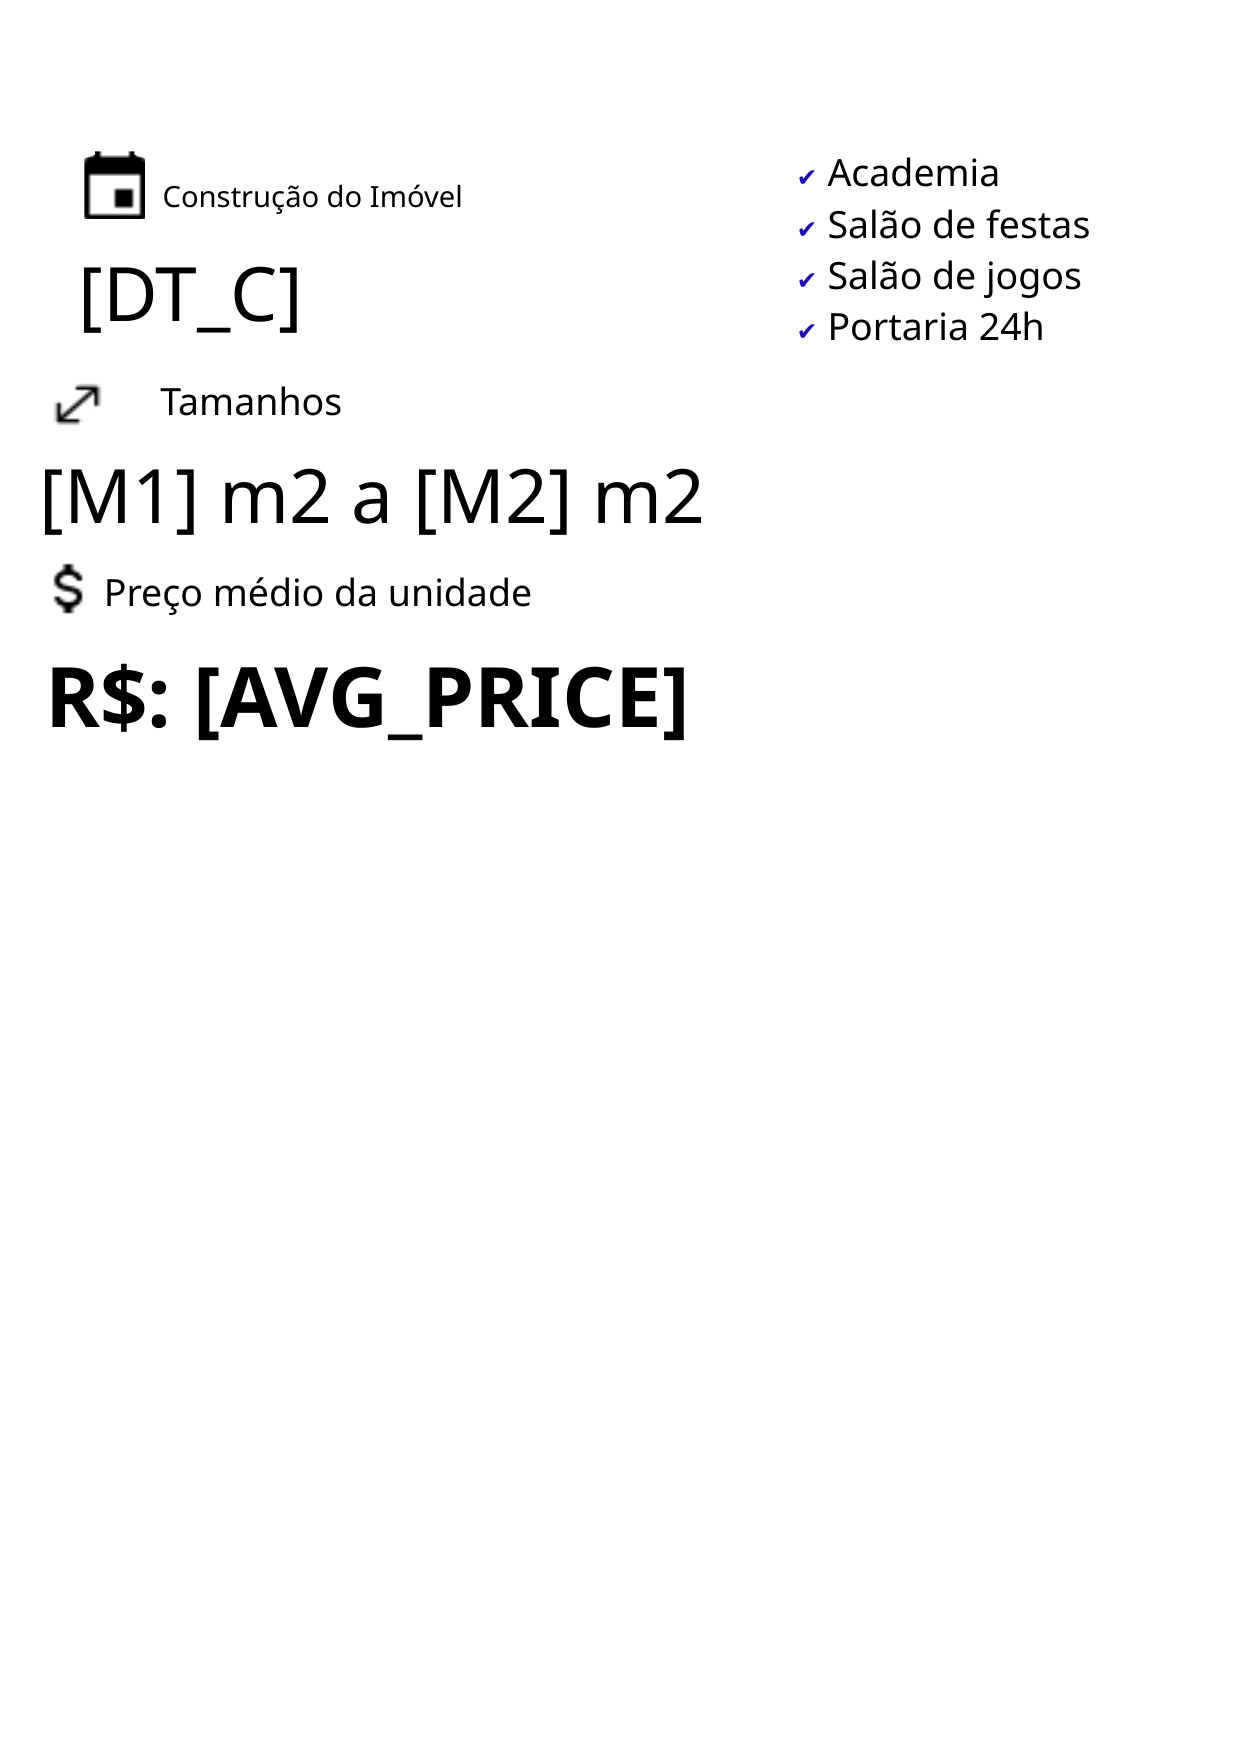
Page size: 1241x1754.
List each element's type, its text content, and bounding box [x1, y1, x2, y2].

picture [36, 557, 104, 622]
text [DT_C] [78, 242, 462, 334]
text [M1] m2 a [M2] m2 [39, 444, 1212, 536]
picture [40, 372, 117, 436]
text Tamanhos [150, 375, 353, 424]
